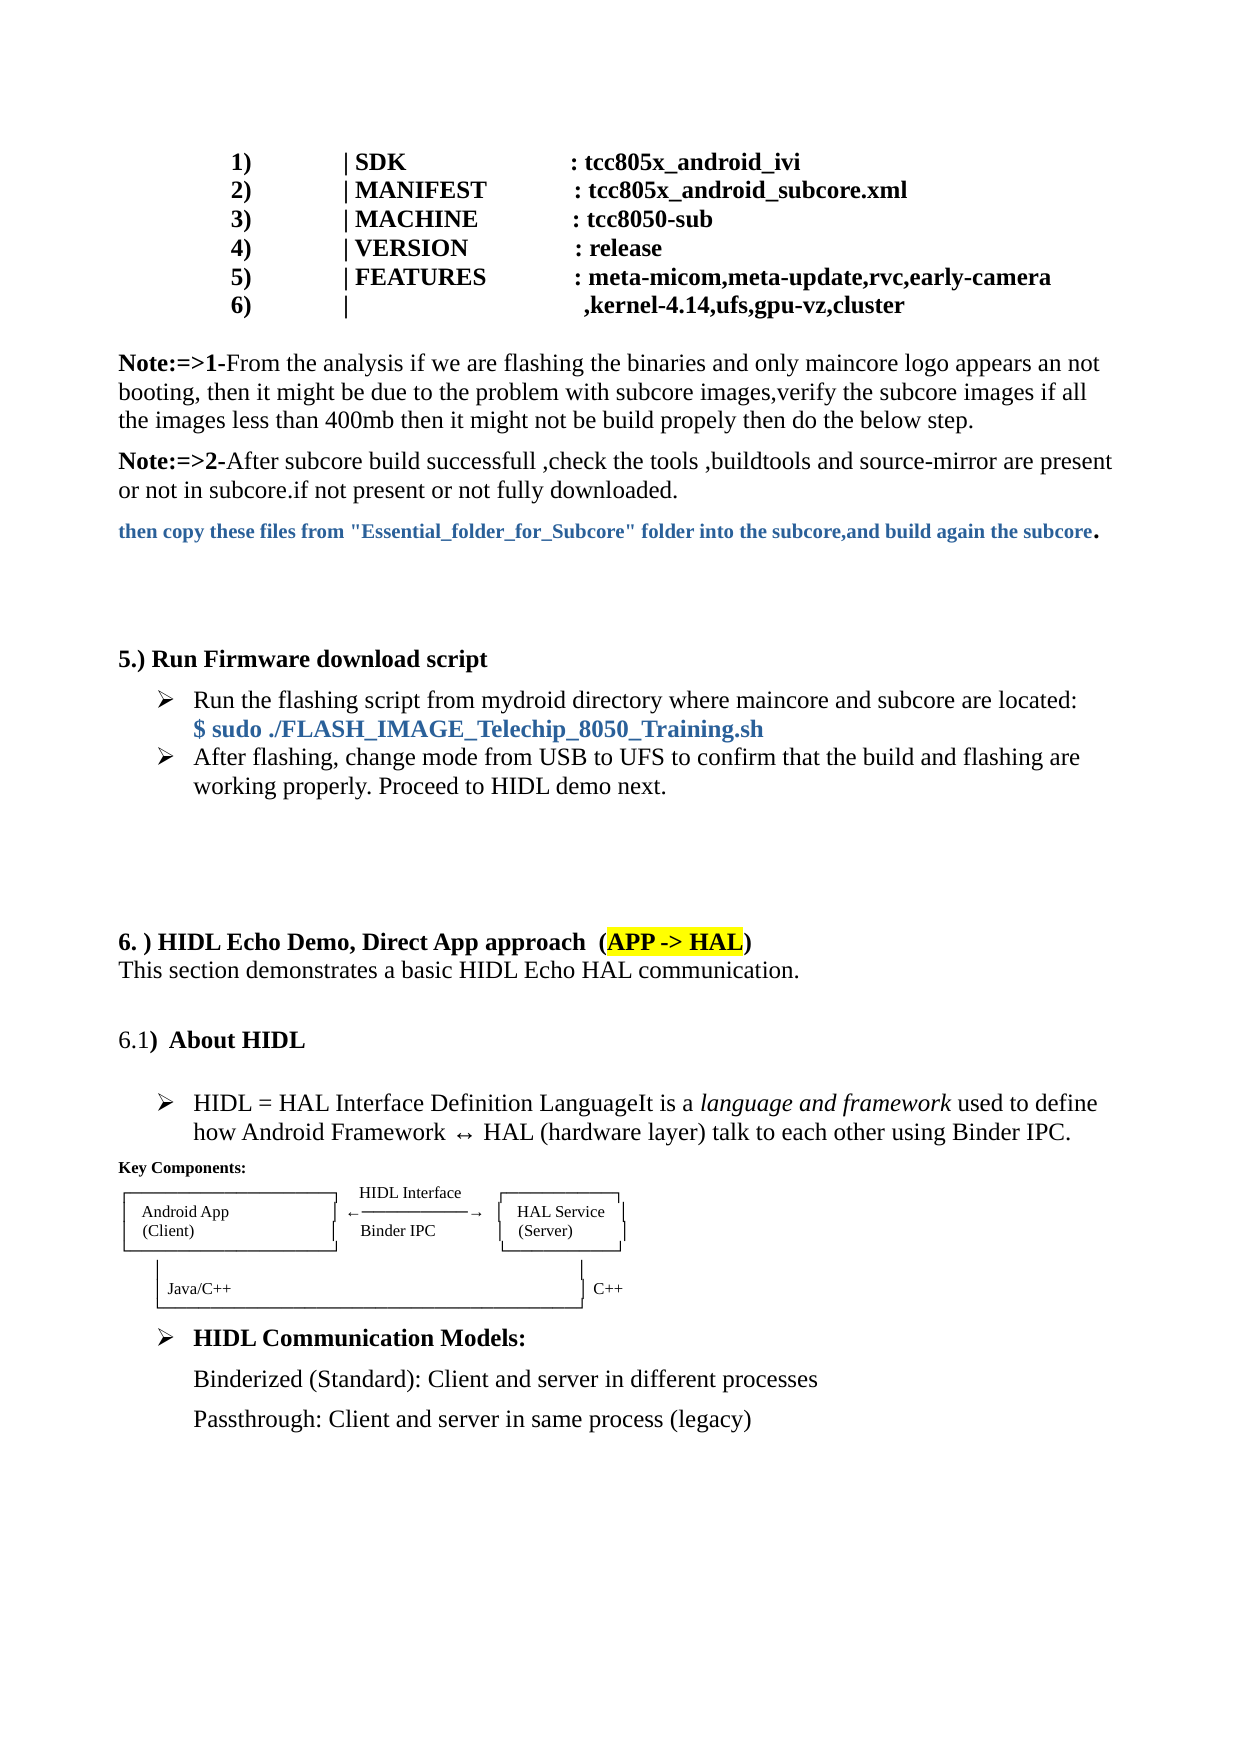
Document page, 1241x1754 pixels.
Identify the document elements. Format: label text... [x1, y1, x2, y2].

text Note:=>2-After subcore build successfull ,check the tools ,buildtools and source-mirror are present or not in subcore.if not present or not fully downloaded. [118, 446, 1122, 504]
list After flashing, change mode from USB to UFS to confirm that the build and flashing are working properly. Proceed to HIDL demo next. [156, 742, 1122, 800]
list Passthrough: Client and server in same process (legacy) [156, 1404, 1122, 1433]
list | MACHINE : tcc8050-sub [231, 204, 1122, 233]
list | ,kernel-4.14,ufs,gpu-vz,cluster [231, 291, 1122, 319]
text │ Java/C++ │ C++ [118, 1279, 156, 1298]
text │ Java/C++ │ C++ [158, 1279, 582, 1298]
text Key Components: [118, 1158, 1122, 1177]
text │ (Client) │ Binder IPC │ (Server) │ [125, 1221, 332, 1240]
text │ (Client) │ Binder IPC │ (Server) │ [625, 1221, 1122, 1240]
text │ Android App │ ←─────────→ │ HAL Service │ [624, 1202, 1122, 1221]
text │ │ [118, 1259, 1122, 1279]
text 5.) Run Firmware download script [118, 644, 1122, 673]
text │ (Client) │ Binder IPC │ (Server) │ [501, 1221, 623, 1240]
list | MANIFEST : tcc805x_android_subcore.xml [231, 176, 1122, 204]
list | VERSION : release [231, 233, 1122, 262]
text │ Android App │ ←─────────→ │ HAL Service │ [336, 1202, 498, 1221]
text └─────────────────┘ └─────────┘ [118, 1240, 1122, 1259]
text 6. ) HIDL Echo Demo, Direct App approach (APP -> HAL) This section demonstrates a basic HIDL Echo HAL communication. [118, 927, 1122, 984]
list Binderized (Standard): Client and server in different processes [156, 1364, 1122, 1392]
list | SDK : tcc805x_android_ivi [231, 147, 1122, 176]
text then copy these files from "Essential_folder_for_Subcore" folder into the subcore,and build again the subcore. [118, 516, 1122, 544]
list | FEATURES : meta-micom,meta-update,rvc,early-camera [231, 262, 1122, 291]
text 6.1) About HIDL [118, 1025, 1122, 1054]
text │ Android App │ ←─────────→ │ HAL Service │ [500, 1202, 622, 1221]
text │ (Client) │ Binder IPC │ (Server) │ [334, 1221, 499, 1240]
text Note:=>1-From the analysis if we are flashing the binaries and only maincore logo appears an not booting, then it might be due to the problem with subcore images,verify the subcore images if all the images less than 400mb then it might not be build propely then do the below step. [118, 348, 1122, 434]
text ┌─────────────────┐ HIDL Interface ┌─────────┐ [118, 1183, 1122, 1202]
list HIDL = HAL Interface Definition LanguageIt is a language and framework used to define how Android Framework ↔ HAL (hardware layer) talk to each other using Binder IPC. [156, 1088, 1122, 1146]
text │ Android App │ ←─────────→ │ HAL Service │ [125, 1202, 334, 1221]
text └───────────────────────────────────┘ [118, 1298, 1122, 1317]
list HIDL Communication Models: [156, 1323, 1122, 1352]
text │ Java/C++ │ C++ [584, 1279, 1122, 1298]
list Run the flashing script from mydroid directory where maincore and subcore are located: $ sudo ./FLASH_IMAGE_Telechip_8050_Training.sh [156, 685, 1122, 742]
